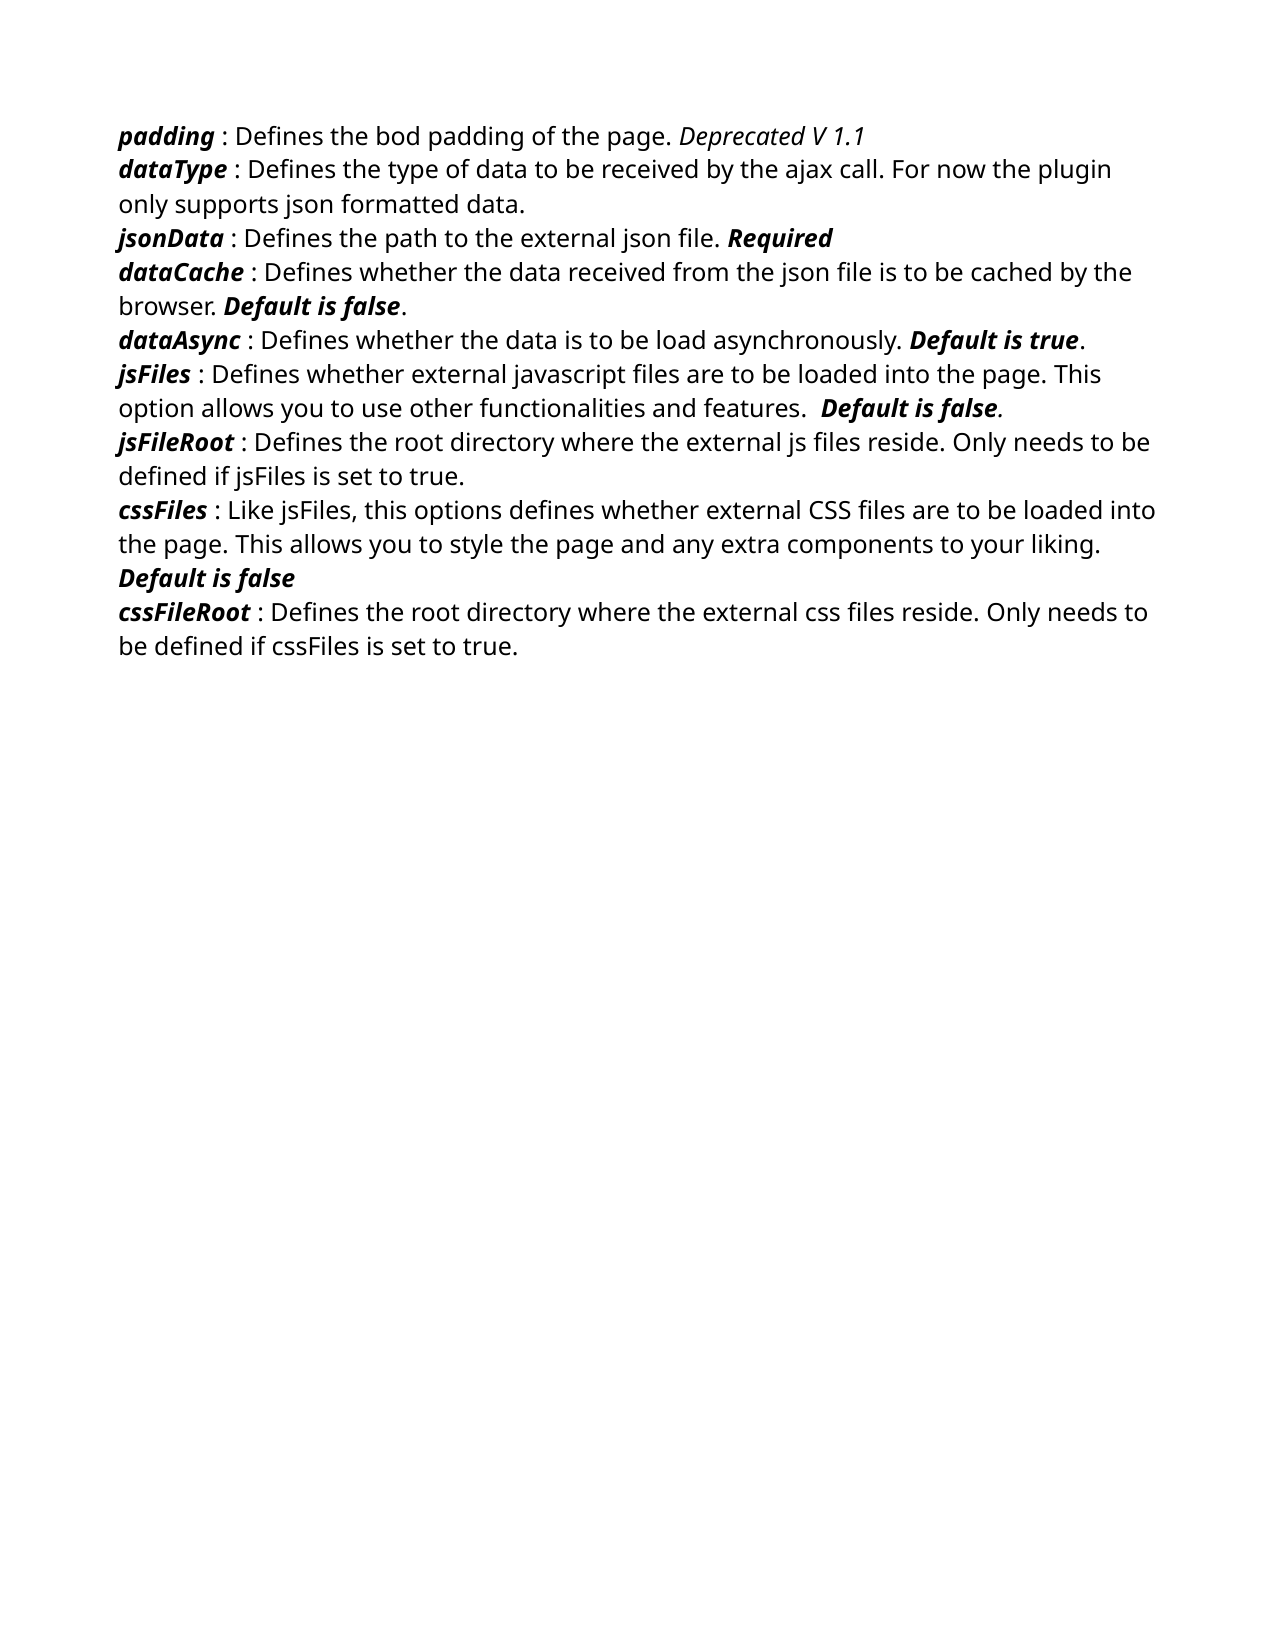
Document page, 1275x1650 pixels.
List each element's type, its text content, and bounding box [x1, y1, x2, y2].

text cssFiles : Like jsFiles, this options defines whether external CSS files are to be loaded into the page. This allows you to style the page and any extra components to your liking. Default is false [118, 493, 1157, 595]
text padding : Defines the bod padding of the page. Deprecated V 1.1 [118, 118, 1157, 152]
text cssFileRoot : Defines the root directory where the external css files reside. Only needs to be defined if cssFiles is set to true. [118, 595, 1157, 663]
text dataAsync : Defines whether the data is to be load asynchronously. Default is true. [118, 322, 1157, 357]
text jsonData : Defines the path to the external json file. Required [118, 220, 1157, 254]
text dataCache : Defines whether the data received from the json file is to be cached by the browser. Default is false. [118, 254, 1157, 322]
text jsFileRoot : Defines the root directory where the external js files reside. Only needs to be defined if jsFiles is set to true. [118, 425, 1157, 493]
text dataType : Defines the type of data to be received by the ajax call. For now the plugin only supports json formatted data. [118, 152, 1157, 220]
text jsFiles : Defines whether external javascript files are to be loaded into the page. This option allows you to use other functionalities and features. Default is false. [118, 357, 1157, 425]
